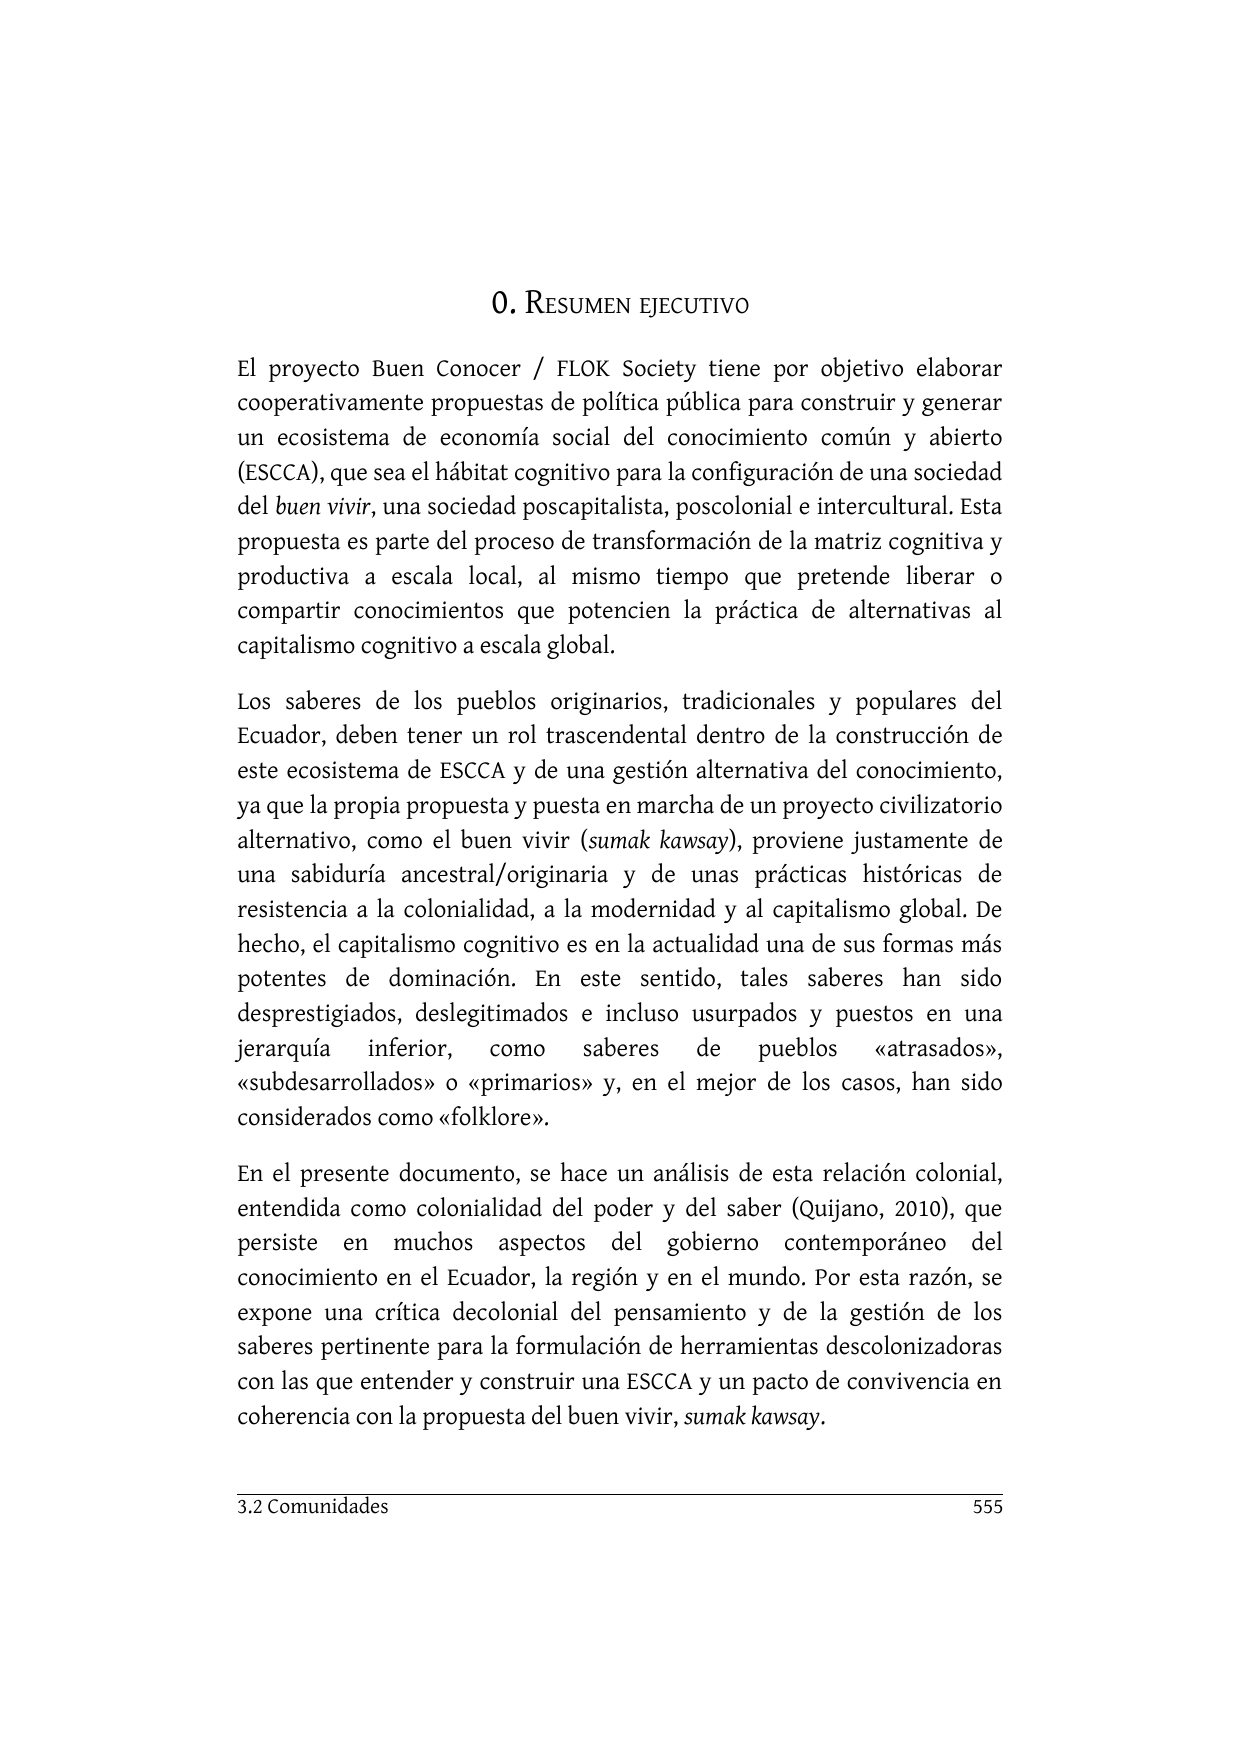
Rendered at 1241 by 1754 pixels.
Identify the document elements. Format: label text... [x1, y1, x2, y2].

text Los saberes de los pueblos originarios, tradicionales y populares del Ecuador, deben tener un rol trascendental dentro de la construcción de este ecosistema de ESCCA y de una gestión alternativa del conocimiento, ya que la propia propuesta y puesta en marcha de un proyecto civilizatorio alternativo, como el buen vivir (sumak kawsay), proviene justamente de una sabiduría ancestral/originaria y de unas prácticas históricas de resistencia a la colonialidad, a la modernidad y al capitalismo global. De hecho, el capitalismo cognitivo es en la actualidad una de sus formas más potentes de dominación. En este sentido, tales saberes han sido desprestigiados, deslegitimados e incluso usurpados y puestos en una jerarquía inferior, como saberes de pueblos «atrasados», «subdesarrollados» o «primarios» y, en el mejor de los casos, han sido considerados como «folklore». [237, 687, 1003, 1133]
subtitle Resumen ejecutivo [282, 282, 958, 324]
text El proyecto Buen Conocer / FLOK Society tiene por objetivo elaborar cooperativamente propuestas de política pública para construir y generar un ecosistema de economía social del conocimiento común y abierto (ESCCA), que sea el hábitat cognitivo para la configuración de una sociedad del buen vivir, una sociedad poscapitalista, poscolonial e intercultural. Esta propuesta es parte del proceso de transformación de la matriz cognitiva y productiva a escala local, al mismo tiempo que pretende liberar o compartir conocimientos que potencien la práctica de alternativas al capitalismo cognitivo a escala global. [237, 354, 1003, 661]
text En el presente documento, se hace un análisis de esta relación colonial, entendida como colonialidad del poder y del saber (Quijano, 2010), que persiste en muchos aspectos del gobierno contemporáneo del conocimiento en el Ecuador, la región y en el mundo. Por esta razón, se expone una crítica decolonial del pensamiento y de la gestión de los saberes pertinente para la formulación de herramientas descolonizadoras con las que entender y construir una ESCCA y un pacto de convivencia en coherencia con la propuesta del buen vivir, sumak kawsay. [237, 1159, 1003, 1431]
